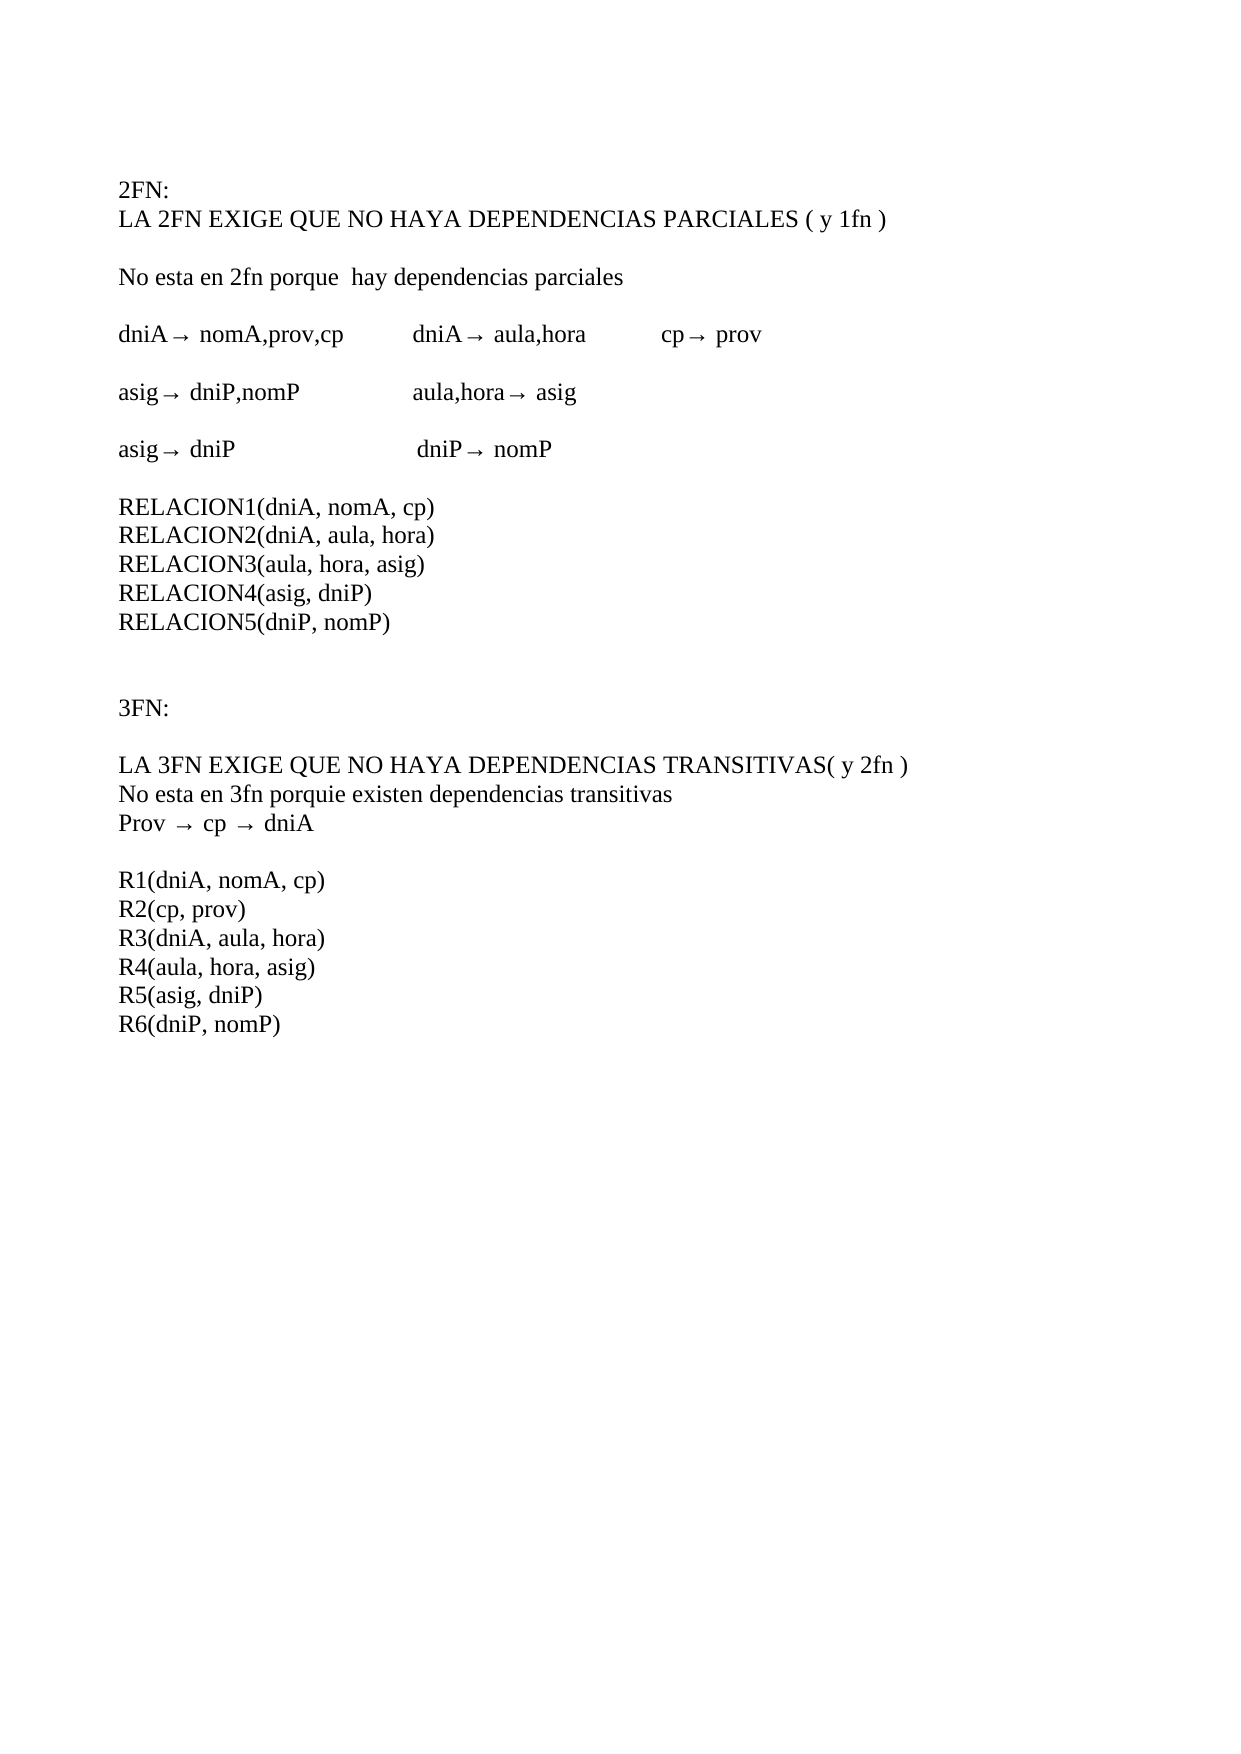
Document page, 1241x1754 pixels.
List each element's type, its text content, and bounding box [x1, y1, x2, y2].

text No esta en 3fn porquie existen dependencias transitivas [118, 779, 1122, 808]
text asig→ dniP dniP→ nomP [118, 434, 1122, 463]
text dniA→ nomA,prov,cp dniA→ aula,hora cp→ prov [118, 319, 1122, 348]
text No esta en 2fn porque hay dependencias parciales [118, 262, 1122, 319]
text asig→ dniP,nomP aula,hora→ asig [118, 377, 1122, 406]
text LA 3FN EXIGE QUE NO HAYA DEPENDENCIAS TRANSITIVAS( y 2fn ) [118, 751, 1122, 779]
text RELACION1(dniA, nomA, cp) RELACION2(dniA, aula, hora) RELACION3(aula, hora, asig) RELACION4(asig, dniP) RELACION5(dniP, nomP) 3FN: [118, 463, 1122, 722]
text LA 2FN EXIGE QUE NO HAYA DEPENDENCIAS PARCIALES ( y 1fn ) [118, 204, 1122, 233]
text Prov → cp → dniA [118, 808, 1122, 837]
text R1(dniA, nomA, cp) R2(cp, prov) R3(dniA, aula, hora) R4(aula, hora, asig) R5(asig, dniP) R6(dniP, nomP) [118, 837, 1122, 1038]
text 2FN: [118, 147, 1122, 204]
